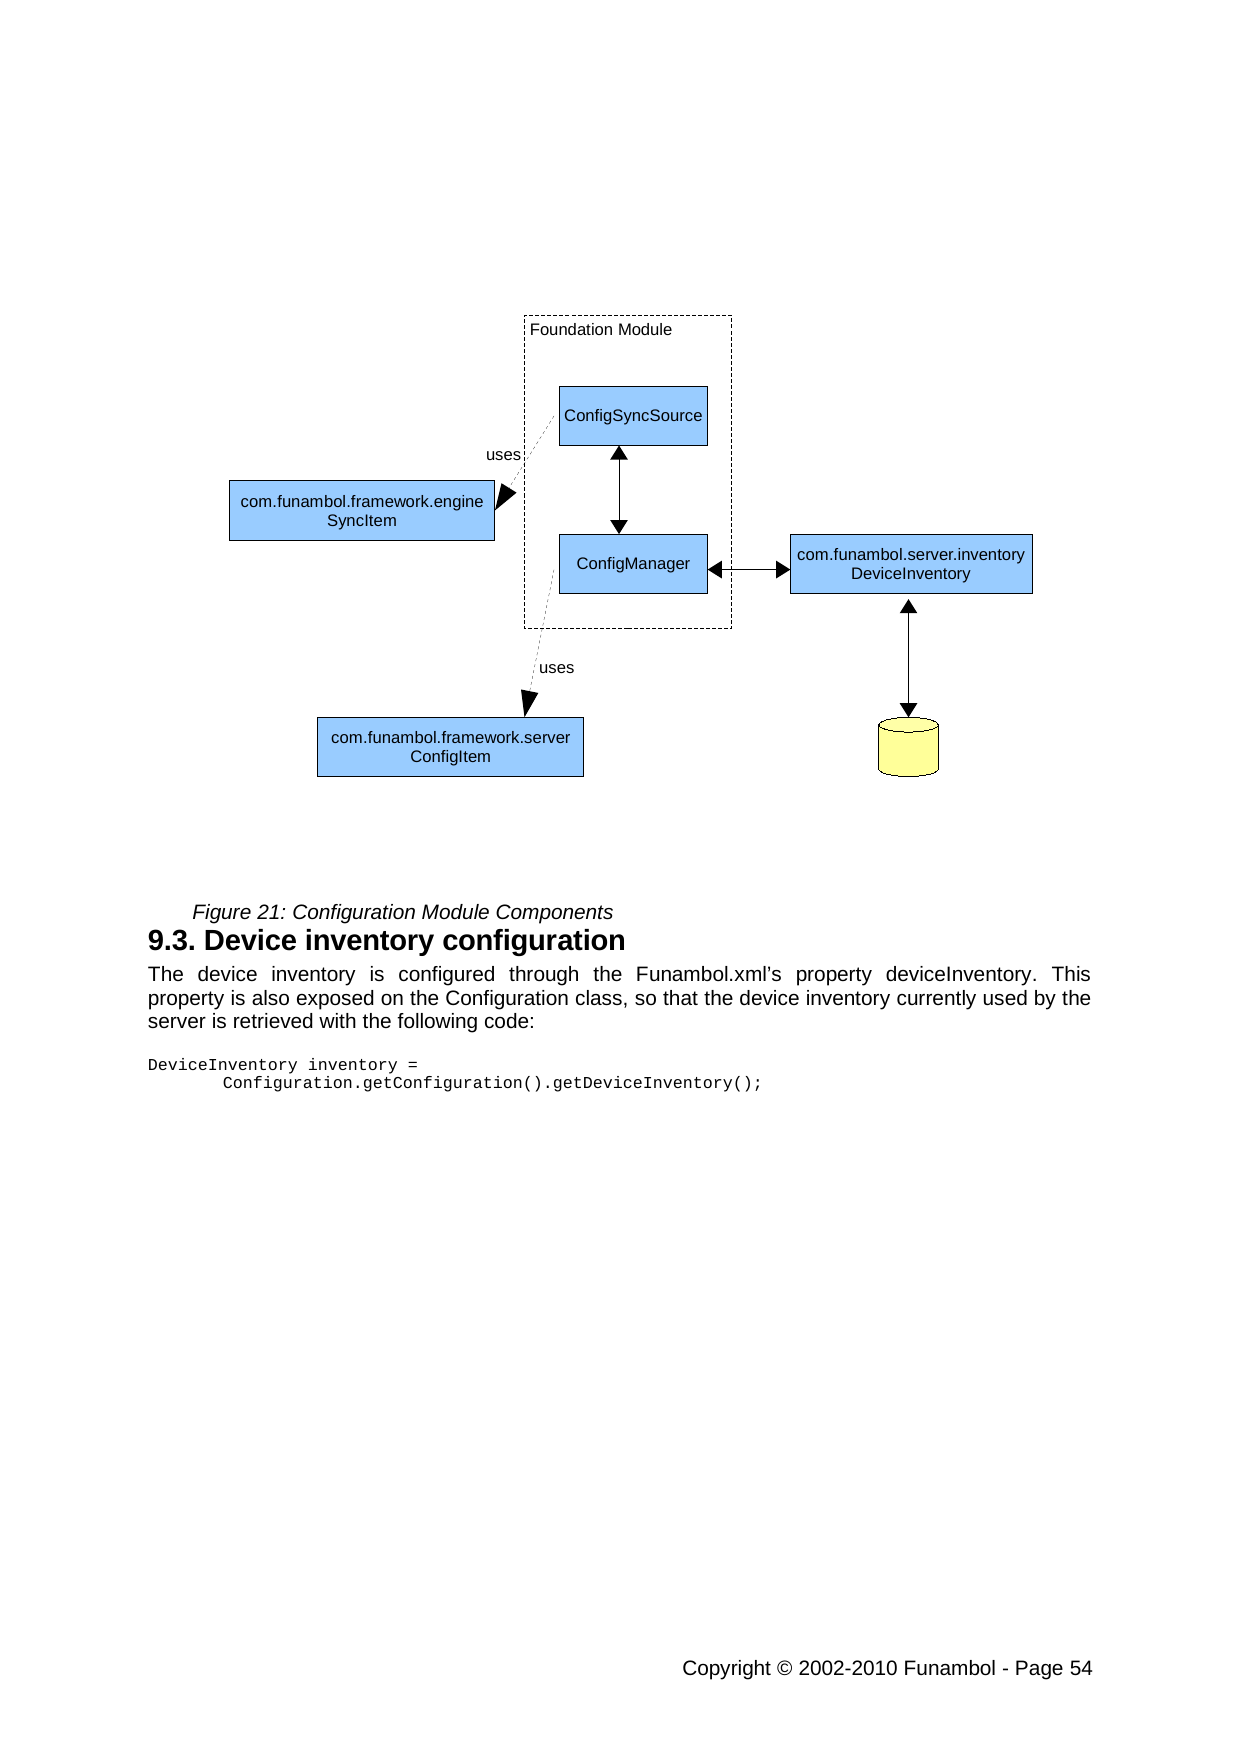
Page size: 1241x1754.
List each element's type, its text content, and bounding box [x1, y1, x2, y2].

subtitle Device inventory configuration [148, 203, 1092, 956]
text Figure 21: Configuration Module Components [192, 216, 1046, 924]
text Configuration.getConfiguration().getDeviceInventory(); [148, 1075, 1092, 1094]
text DeviceInventory inventory = [148, 1057, 1092, 1075]
text The device inventory is configured through the Funambol.xml’s property deviceInventory. This property is also exposed on the Configuration class, so that the device inventory currently used by the server is retrieved with the following code: [148, 963, 1092, 1033]
